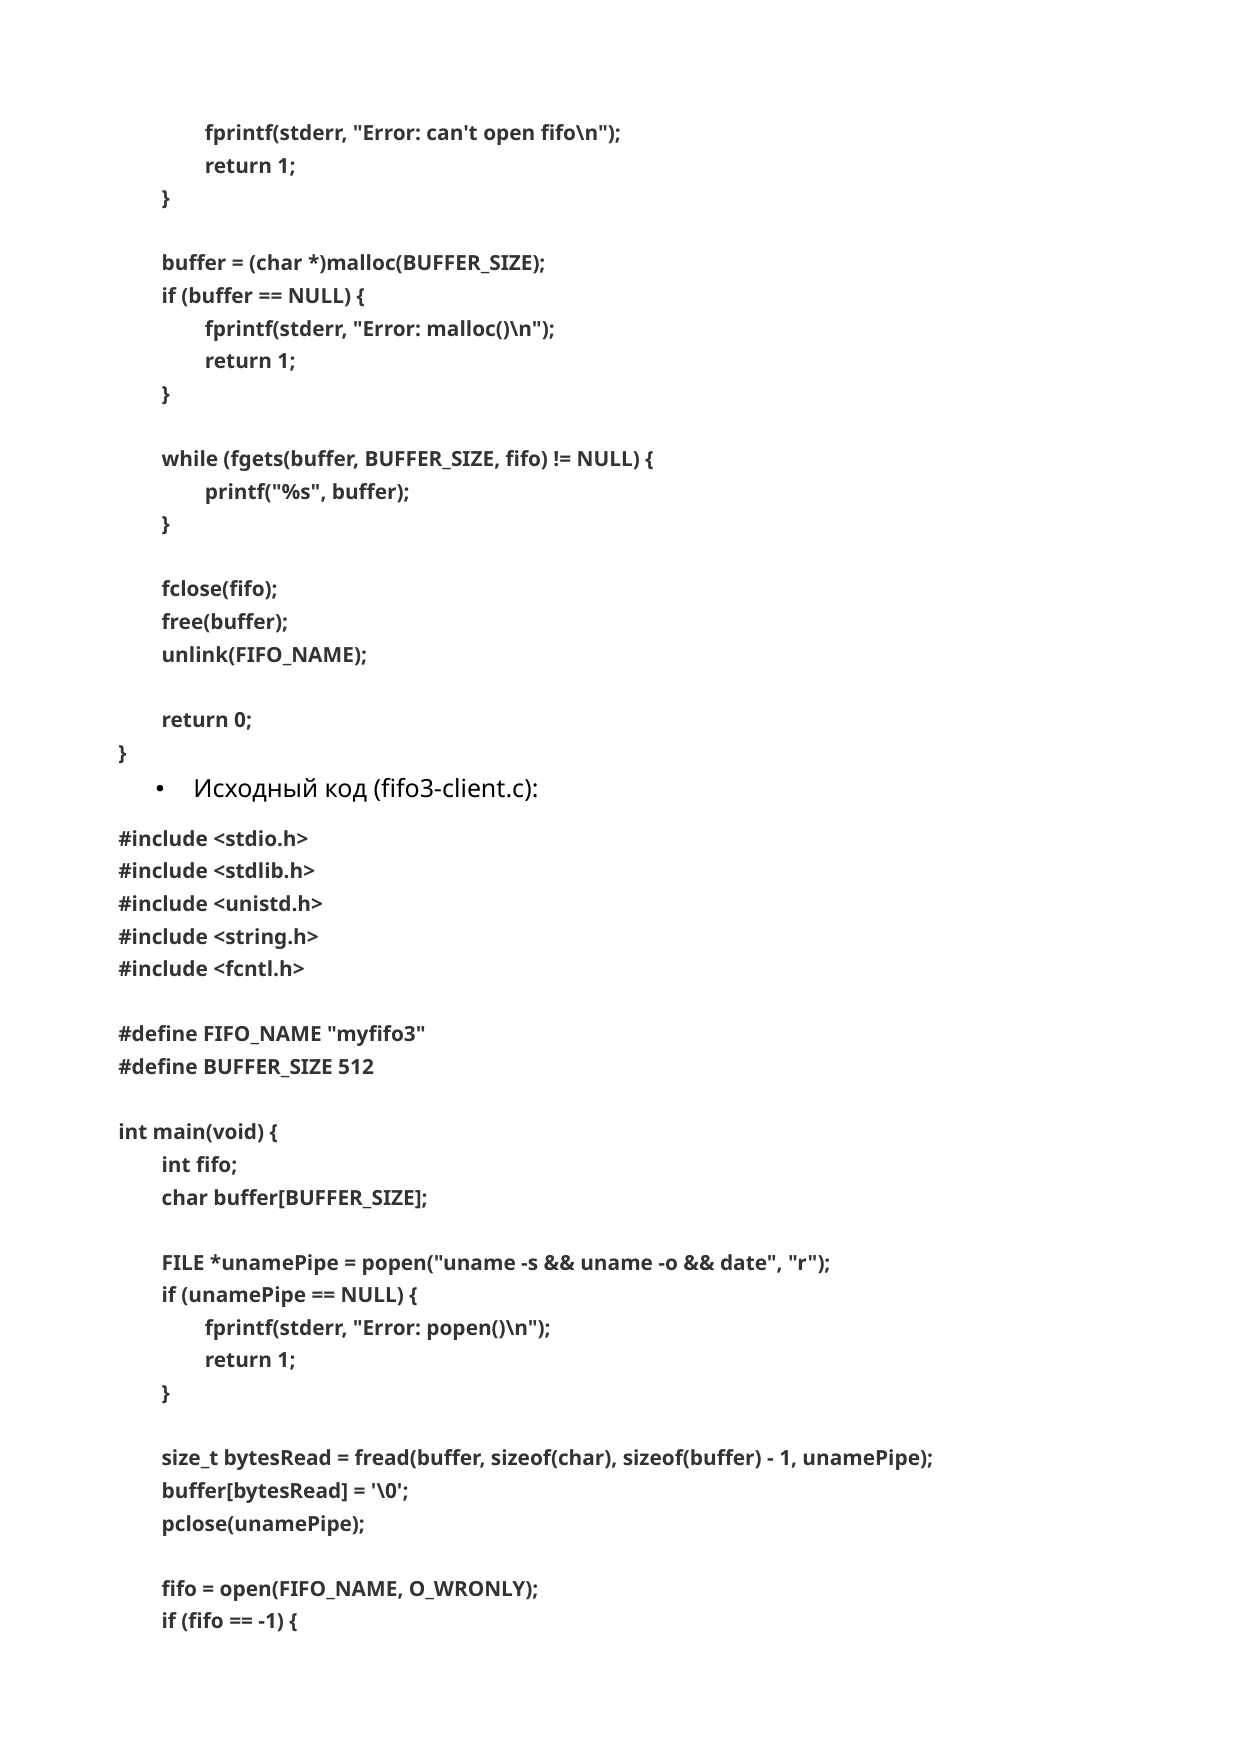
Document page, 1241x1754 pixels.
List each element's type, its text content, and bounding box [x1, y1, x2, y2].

text size_t bytesRead = fread(buffer, sizeof(char), sizeof(buffer) - 1, unamePipe); [118, 1443, 1122, 1472]
text #include <stdlib.h> [118, 857, 1122, 885]
text if (unamePipe == NULL) { [118, 1280, 1122, 1309]
text while (fgets(buffer, BUFFER_SIZE, fifo) != NULL) { [118, 444, 1122, 473]
text printf("%s", buffer); [118, 477, 1122, 505]
text } [118, 738, 1122, 766]
text int fifo; [118, 1150, 1122, 1178]
text pclose(unamePipe); [118, 1509, 1122, 1537]
text return 1; [118, 346, 1122, 375]
text fprintf(stderr, "Error: popen()\n"); [118, 1313, 1122, 1341]
text if (fifo == -1) { [118, 1606, 1122, 1635]
text return 1; [118, 151, 1122, 179]
text int main(void) { [118, 1117, 1122, 1146]
text } [118, 183, 1122, 212]
text #define BUFFER_SIZE 512 [118, 1052, 1122, 1081]
text unlink(FIFO_NAME); [118, 640, 1122, 668]
text return 1; [118, 1346, 1122, 1374]
text buffer = (char *)malloc(BUFFER_SIZE); [118, 248, 1122, 277]
text return 0; [118, 705, 1122, 733]
text char buffer[BUFFER_SIZE]; [118, 1183, 1122, 1211]
text #include <string.h> [118, 922, 1122, 950]
text buffer[bytesRead] = '\0'; [118, 1476, 1122, 1504]
text } [118, 1378, 1122, 1407]
text fprintf(stderr, "Error: can't open fifo\n"); [118, 118, 1122, 147]
text #include <unistd.h> [118, 889, 1122, 918]
text fclose(fifo); [118, 574, 1122, 603]
list Исходный код (fifo3-client.c): [156, 770, 1122, 804]
text FILE *unamePipe = popen("uname -s && uname -o && date", "r"); [118, 1248, 1122, 1276]
text #include <stdio.h> [118, 824, 1122, 852]
text #define FIFO_NAME "myfifo3" [118, 1019, 1122, 1048]
text } [118, 509, 1122, 538]
text free(buffer); [118, 607, 1122, 636]
text fprintf(stderr, "Error: malloc()\n"); [118, 314, 1122, 342]
text #include <fcntl.h> [118, 954, 1122, 983]
text if (buffer == NULL) { [118, 281, 1122, 309]
text fifo = open(FIFO_NAME, O_WRONLY); [118, 1574, 1122, 1602]
text } [118, 379, 1122, 407]
